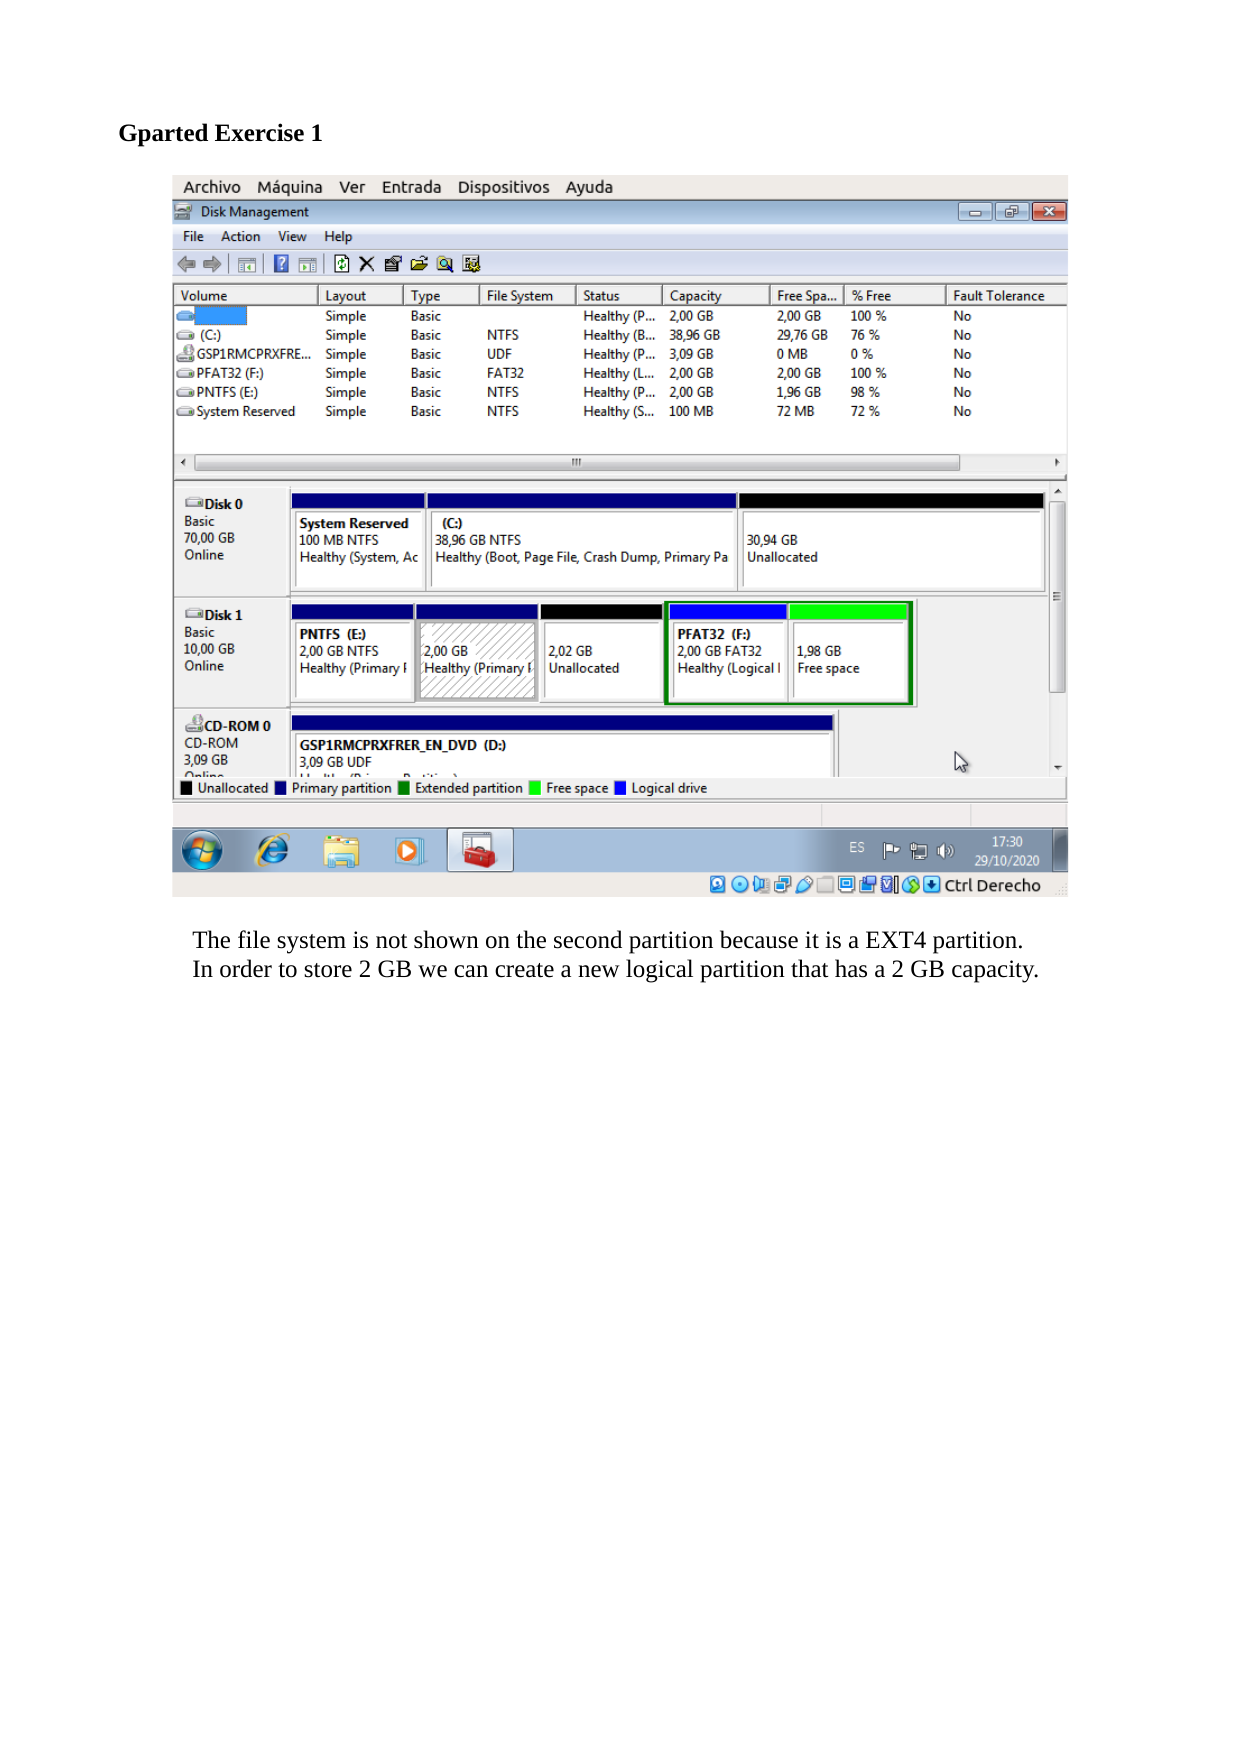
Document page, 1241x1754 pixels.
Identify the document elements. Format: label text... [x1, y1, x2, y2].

text Gparted Exercise 1 [118, 118, 1122, 147]
picture [172, 175, 1069, 897]
text The file system is not shown on the second partition because it is a EXT4 partition. [118, 926, 1122, 954]
text In order to store 2 GB we can create a new logical partition that has a 2 GB capacity. [118, 954, 1122, 983]
